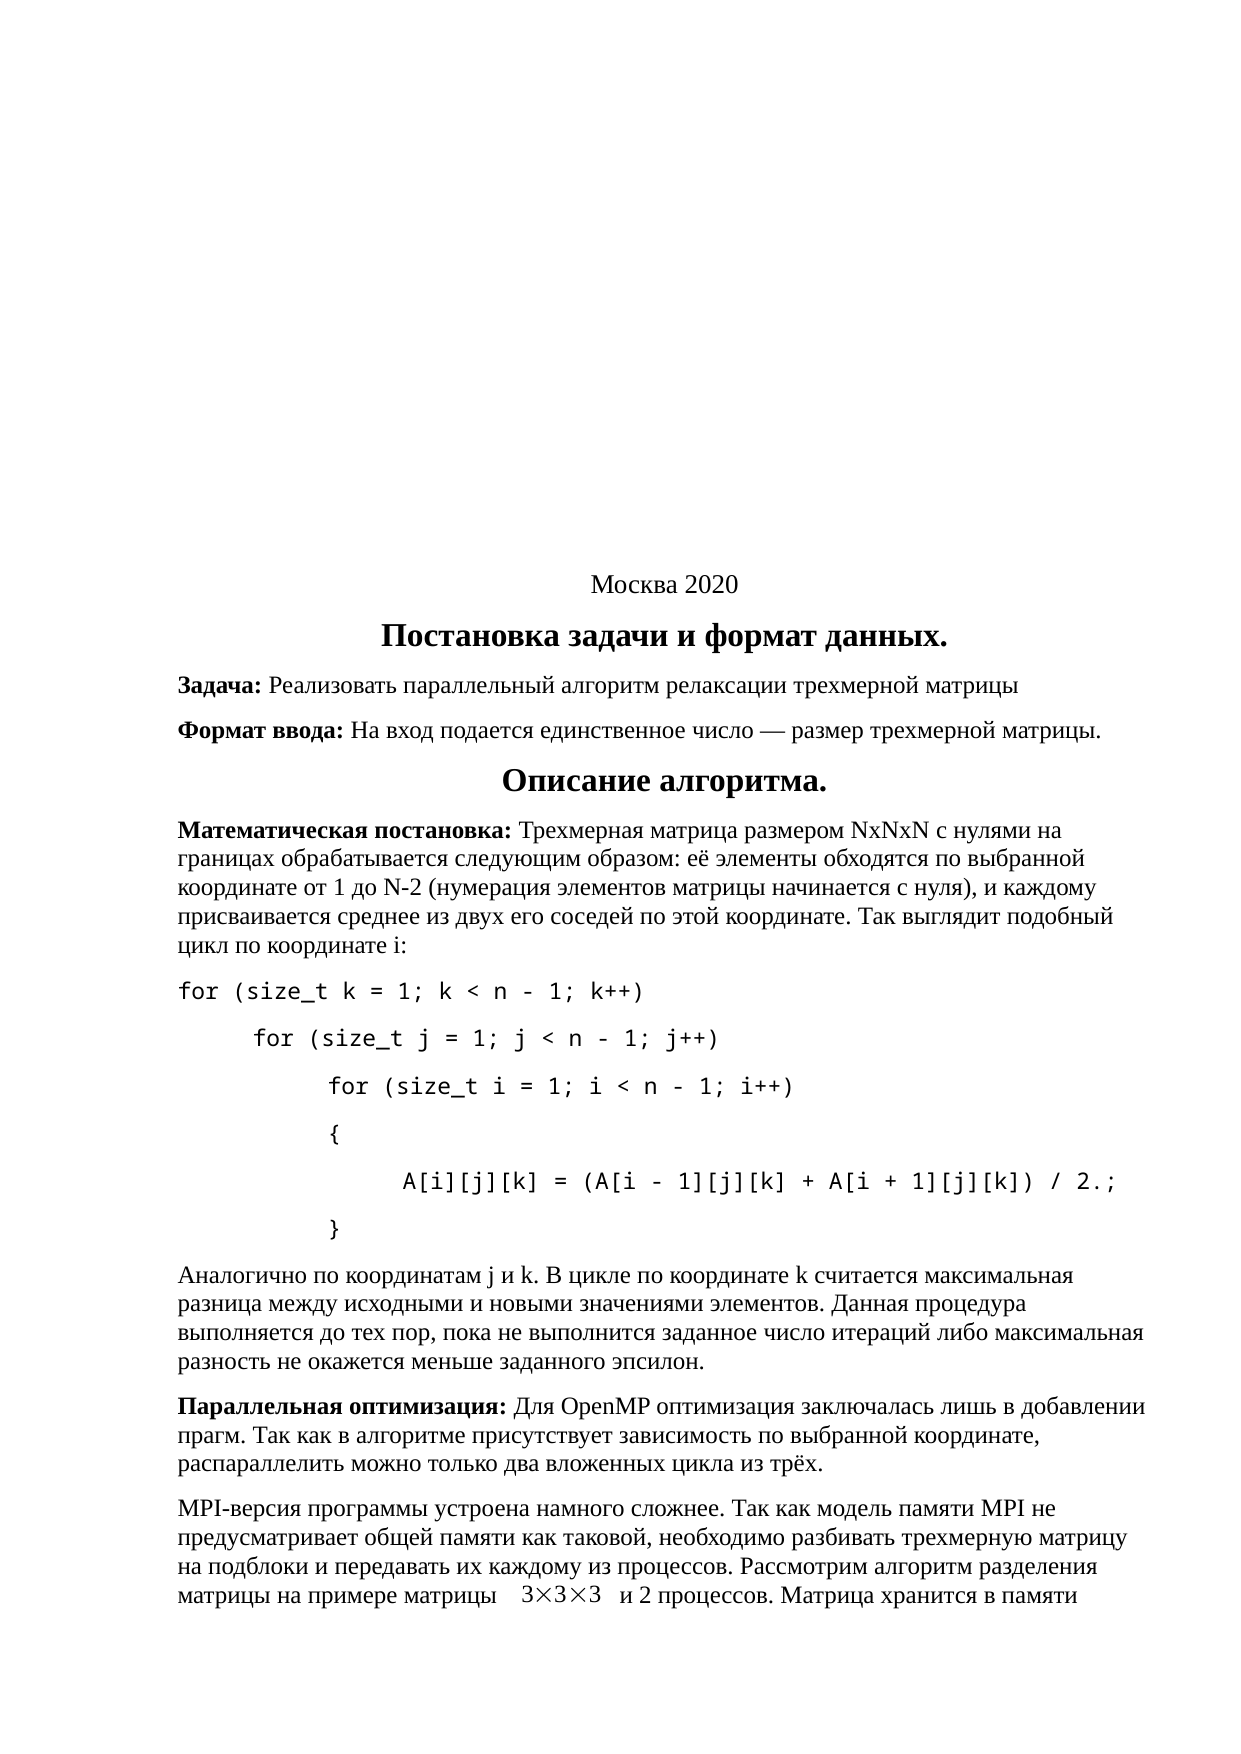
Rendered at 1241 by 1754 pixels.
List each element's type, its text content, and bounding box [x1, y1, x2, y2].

subtitle Описание алгоритма. [177, 760, 1152, 798]
text Формат ввода: На вход подается единственное число — размер трехмерной матрицы. [177, 715, 1152, 744]
text Аналогично по координатам j и k. В цикле по координате k считается максимальная разница между исходными и новыми значениями элементов. Данная процедура выполняется до тех пор, пока не выполнится заданное число итераций либо максимальная разность не окажется меньше заданного эпсилон. [177, 1260, 1152, 1375]
text Параллельная оптимизация: Для OpenMP оптимизация заключалась лишь в добавлении прагм. Так как в алгоритме присутствует зависимость по выбранной координате, распараллелить можно только два вложенных цикла из трёх. [177, 1391, 1152, 1477]
text Москва 2020 [177, 568, 1152, 599]
text } [177, 1212, 1152, 1243]
subtitle Постановка задачи и формат данных. [177, 616, 1152, 654]
text for (size_t k = 1; k < n - 1; k++) [177, 975, 1152, 1006]
text Математическая постановка: Трехмерная матрица размером NxNxN с нулями на границах обрабатывается следующим образом: её элементы обходятся по выбранной координате от 1 до N-2 (нумерация элементов матрицы начинается с нуля), и каждому присваивается среднее из двух его соседей по этой координате. Так выглядит подобный цикл по координате i: [177, 815, 1152, 958]
text for (size_t j = 1; j < n - 1; j++) [177, 1022, 1152, 1053]
text { [177, 1117, 1152, 1148]
text MPI-версия программы устроена намного сложнее. Так как модель памяти MPI не предусматривает общей памяти как таковой, необходимо разбивать трехмерную матрицу на подблоки и передавать их каждому из процессов. Рассмотрим алгоритм разделения матрицы на примере матрицы и 2 процессов. Матрица хранится в памяти [177, 1493, 1152, 1608]
text for (size_t i = 1; i < n - 1; i++) [177, 1070, 1152, 1101]
text A[i][j][k] = (A[i - 1][j][k] + A[i + 1][j][k]) / 2.; [177, 1165, 1152, 1196]
text Задача: Реализовать параллельный алгоритм релаксации трехмерной матрицы [177, 670, 1152, 699]
